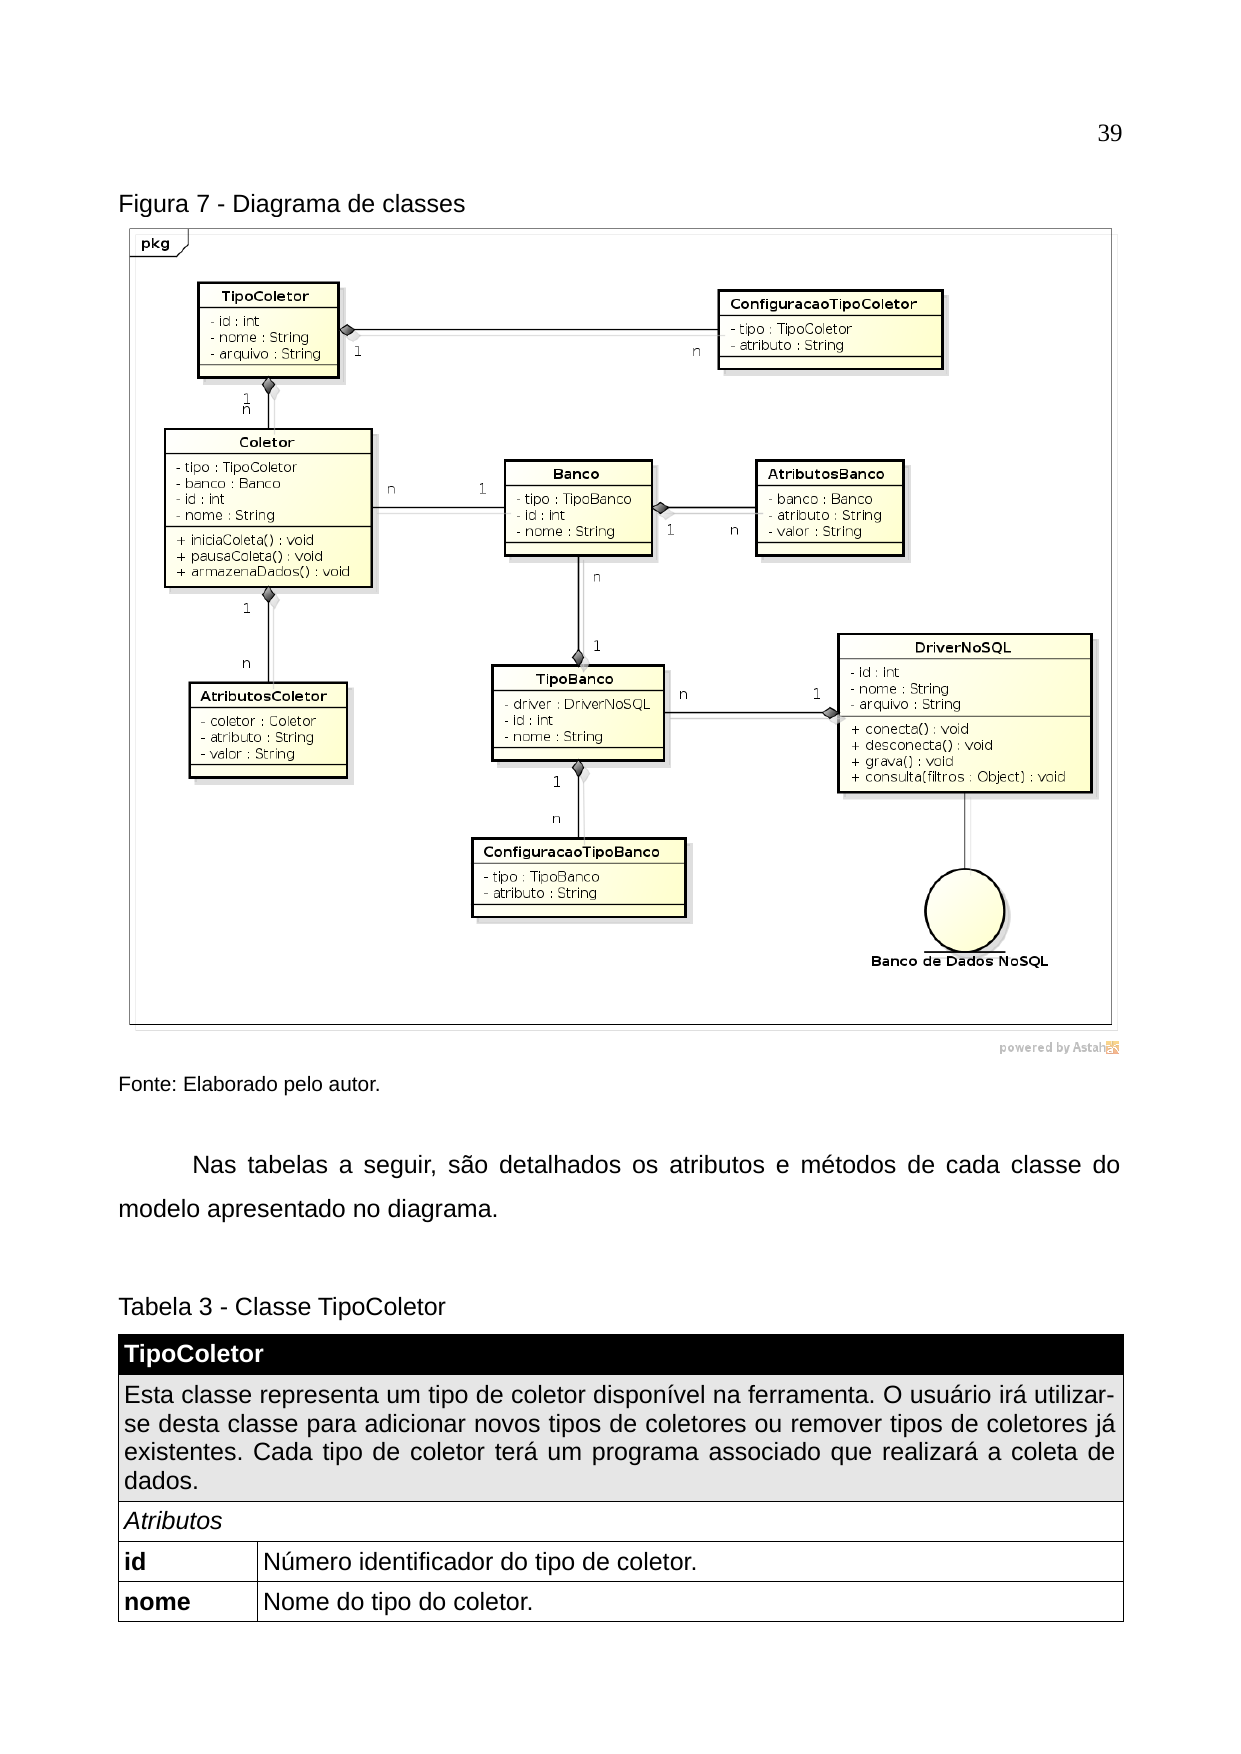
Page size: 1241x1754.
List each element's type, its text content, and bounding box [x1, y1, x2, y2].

table_cell nome [119, 1582, 257, 1621]
text Nas tabelas a seguir, são detalhados os atributos e métodos de cada classe do modelo apresentado no diagrama. [118, 1151, 1122, 1222]
picture [118, 217, 1123, 1058]
text Figura 7 - Diagrama de classes [118, 189, 1122, 217]
text Tabela 3 - Classe TipoColetor [118, 1292, 1122, 1321]
table_cell Atributos [119, 1502, 1123, 1541]
table_cell Número identificador do tipo de coletor. [258, 1542, 1123, 1581]
table_cell id [119, 1542, 257, 1581]
text Fonte: Elaborado pelo autor. [118, 1058, 1122, 1095]
table_cell Esta classe representa um tipo de coletor disponível na ferramenta. O usuário irá utilizar-se desta classe para adicionar novos tipos de coletores ou remover tipos de coletores já existentes. Cada tipo de coletor terá um programa associado que realizará a coleta de dados. [119, 1375, 1123, 1501]
table_header TipoColetor [119, 1335, 1123, 1374]
table_cell Nome do tipo do coletor. [258, 1582, 1123, 1621]
